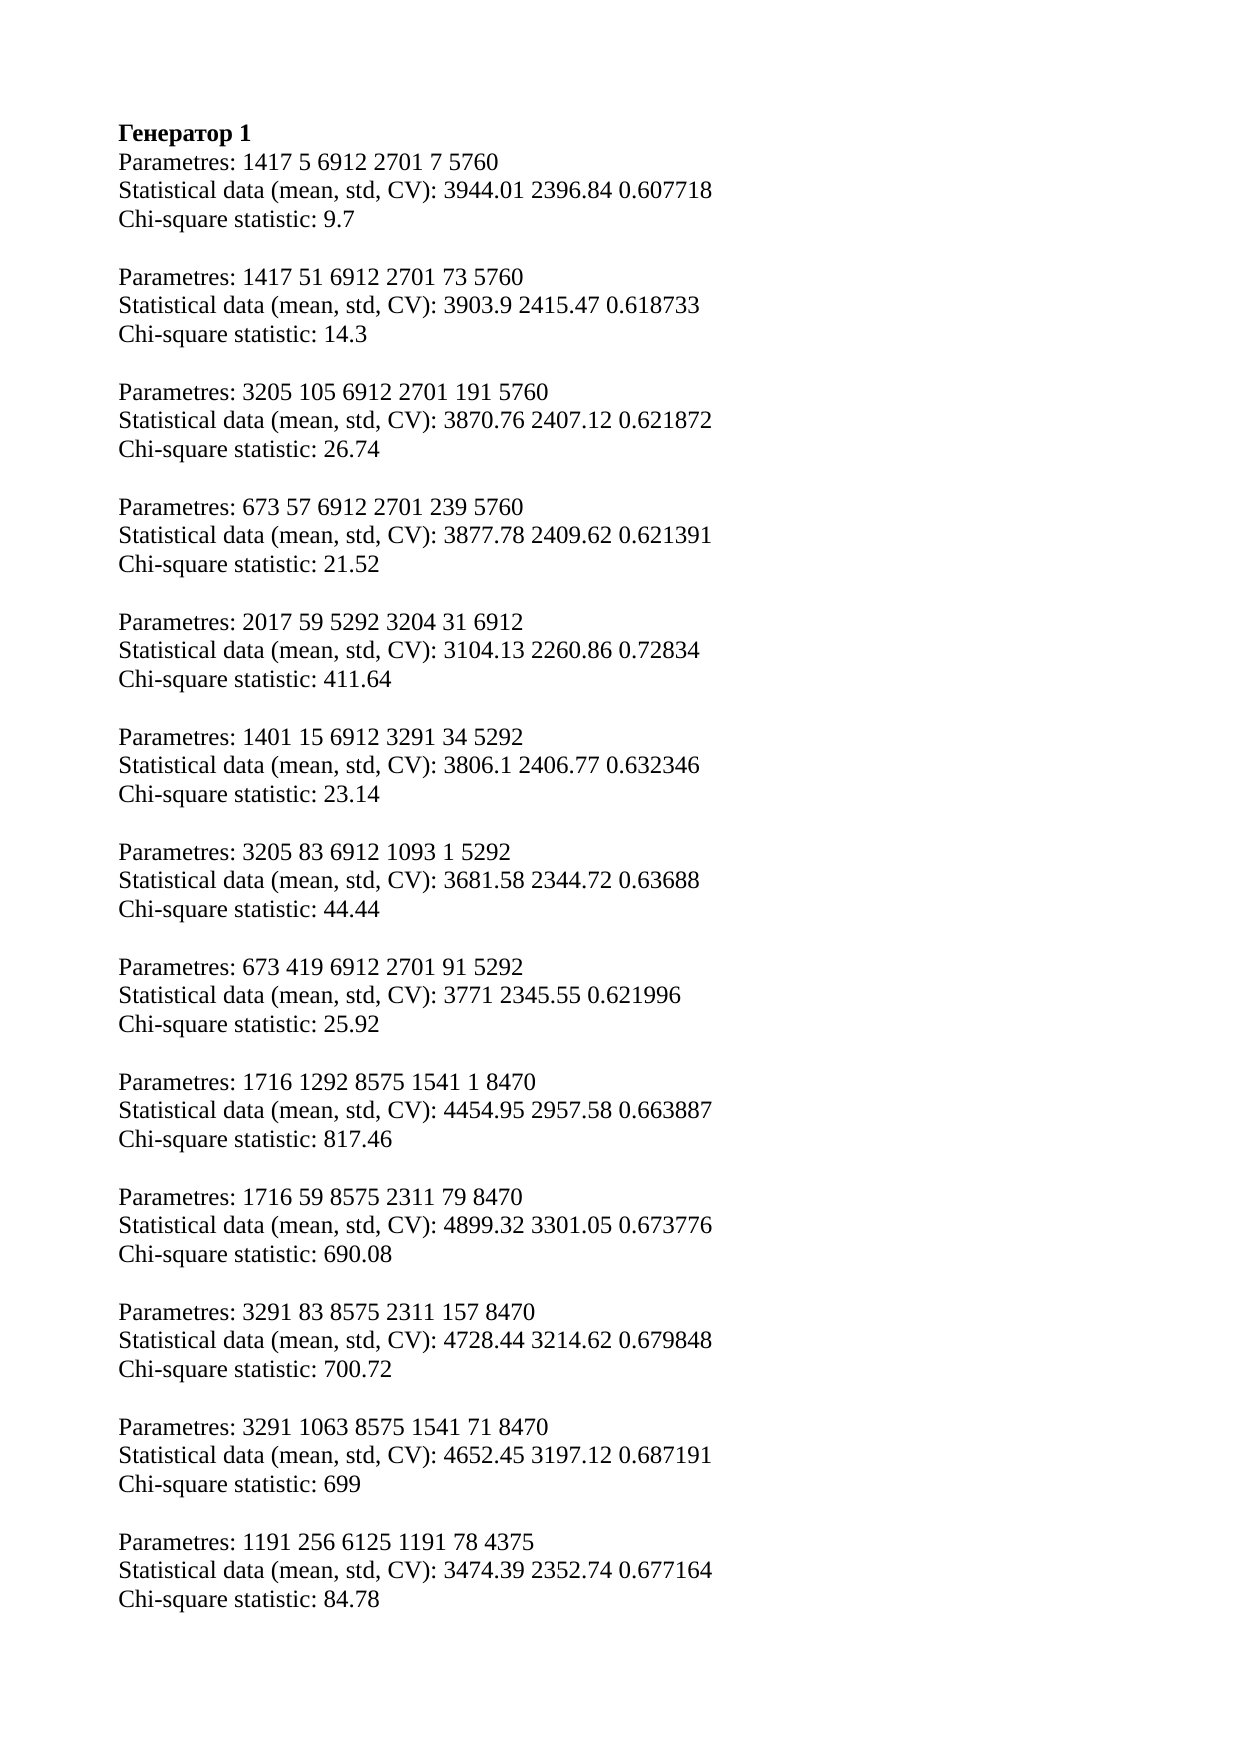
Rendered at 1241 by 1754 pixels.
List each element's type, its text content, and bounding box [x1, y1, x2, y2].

text Parametres: 1417 5 6912 2701 7 5760 [118, 147, 1122, 176]
text Chi-square statistic: 44.44 [118, 894, 1122, 923]
text Parametres: 3291 1063 8575 1541 71 8470 [118, 1412, 1122, 1441]
text Chi-square statistic: 23.14 [118, 779, 1122, 808]
text Chi-square statistic: 817.46 [118, 1124, 1122, 1153]
text Chi-square statistic: 84.78 [118, 1584, 1122, 1613]
text Statistical data (mean, std, CV): 4728.44 3214.62 0.679848 [118, 1326, 1122, 1354]
text Statistical data (mean, std, CV): 4899.32 3301.05 0.673776 [118, 1211, 1122, 1239]
text Statistical data (mean, std, CV): 3877.78 2409.62 0.621391 [118, 521, 1122, 549]
text Statistical data (mean, std, CV): 3474.39 2352.74 0.677164 [118, 1556, 1122, 1584]
text Statistical data (mean, std, CV): 3771 2345.55 0.621996 [118, 981, 1122, 1009]
text Statistical data (mean, std, CV): 3870.76 2407.12 0.621872 [118, 406, 1122, 434]
text Parametres: 3205 83 6912 1093 1 5292 [118, 837, 1122, 866]
text Chi-square statistic: 25.92 [118, 1009, 1122, 1038]
text Parametres: 673 419 6912 2701 91 5292 [118, 952, 1122, 981]
text Chi-square statistic: 21.52 [118, 549, 1122, 578]
text Parametres: 673 57 6912 2701 239 5760 [118, 492, 1122, 521]
text Chi-square statistic: 9.7 [118, 204, 1122, 233]
text Chi-square statistic: 26.74 [118, 434, 1122, 463]
text Генератор 1 [118, 118, 1122, 147]
text Chi-square statistic: 14.3 [118, 319, 1122, 348]
text Chi-square statistic: 690.08 [118, 1239, 1122, 1268]
text Parametres: 3291 83 8575 2311 157 8470 [118, 1297, 1122, 1326]
text Statistical data (mean, std, CV): 3944.01 2396.84 0.607718 [118, 176, 1122, 204]
text Chi-square statistic: 699 [118, 1469, 1122, 1498]
text Chi-square statistic: 700.72 [118, 1354, 1122, 1383]
text Statistical data (mean, std, CV): 3681.58 2344.72 0.63688 [118, 866, 1122, 894]
text Parametres: 1716 59 8575 2311 79 8470 [118, 1182, 1122, 1211]
text Statistical data (mean, std, CV): 3806.1 2406.77 0.632346 [118, 751, 1122, 779]
text Parametres: 3205 105 6912 2701 191 5760 [118, 377, 1122, 406]
text Parametres: 1716 1292 8575 1541 1 8470 [118, 1067, 1122, 1096]
text Statistical data (mean, std, CV): 3104.13 2260.86 0.72834 [118, 636, 1122, 664]
text Parametres: 1401 15 6912 3291 34 5292 [118, 722, 1122, 751]
text Statistical data (mean, std, CV): 3903.9 2415.47 0.618733 [118, 291, 1122, 319]
text Statistical data (mean, std, CV): 4454.95 2957.58 0.663887 [118, 1096, 1122, 1124]
text Parametres: 2017 59 5292 3204 31 6912 [118, 607, 1122, 636]
text Chi-square statistic: 411.64 [118, 664, 1122, 693]
text Parametres: 1417 51 6912 2701 73 5760 [118, 262, 1122, 291]
text Parametres: 1191 256 6125 1191 78 4375 [118, 1527, 1122, 1556]
text Statistical data (mean, std, CV): 4652.45 3197.12 0.687191 [118, 1441, 1122, 1469]
